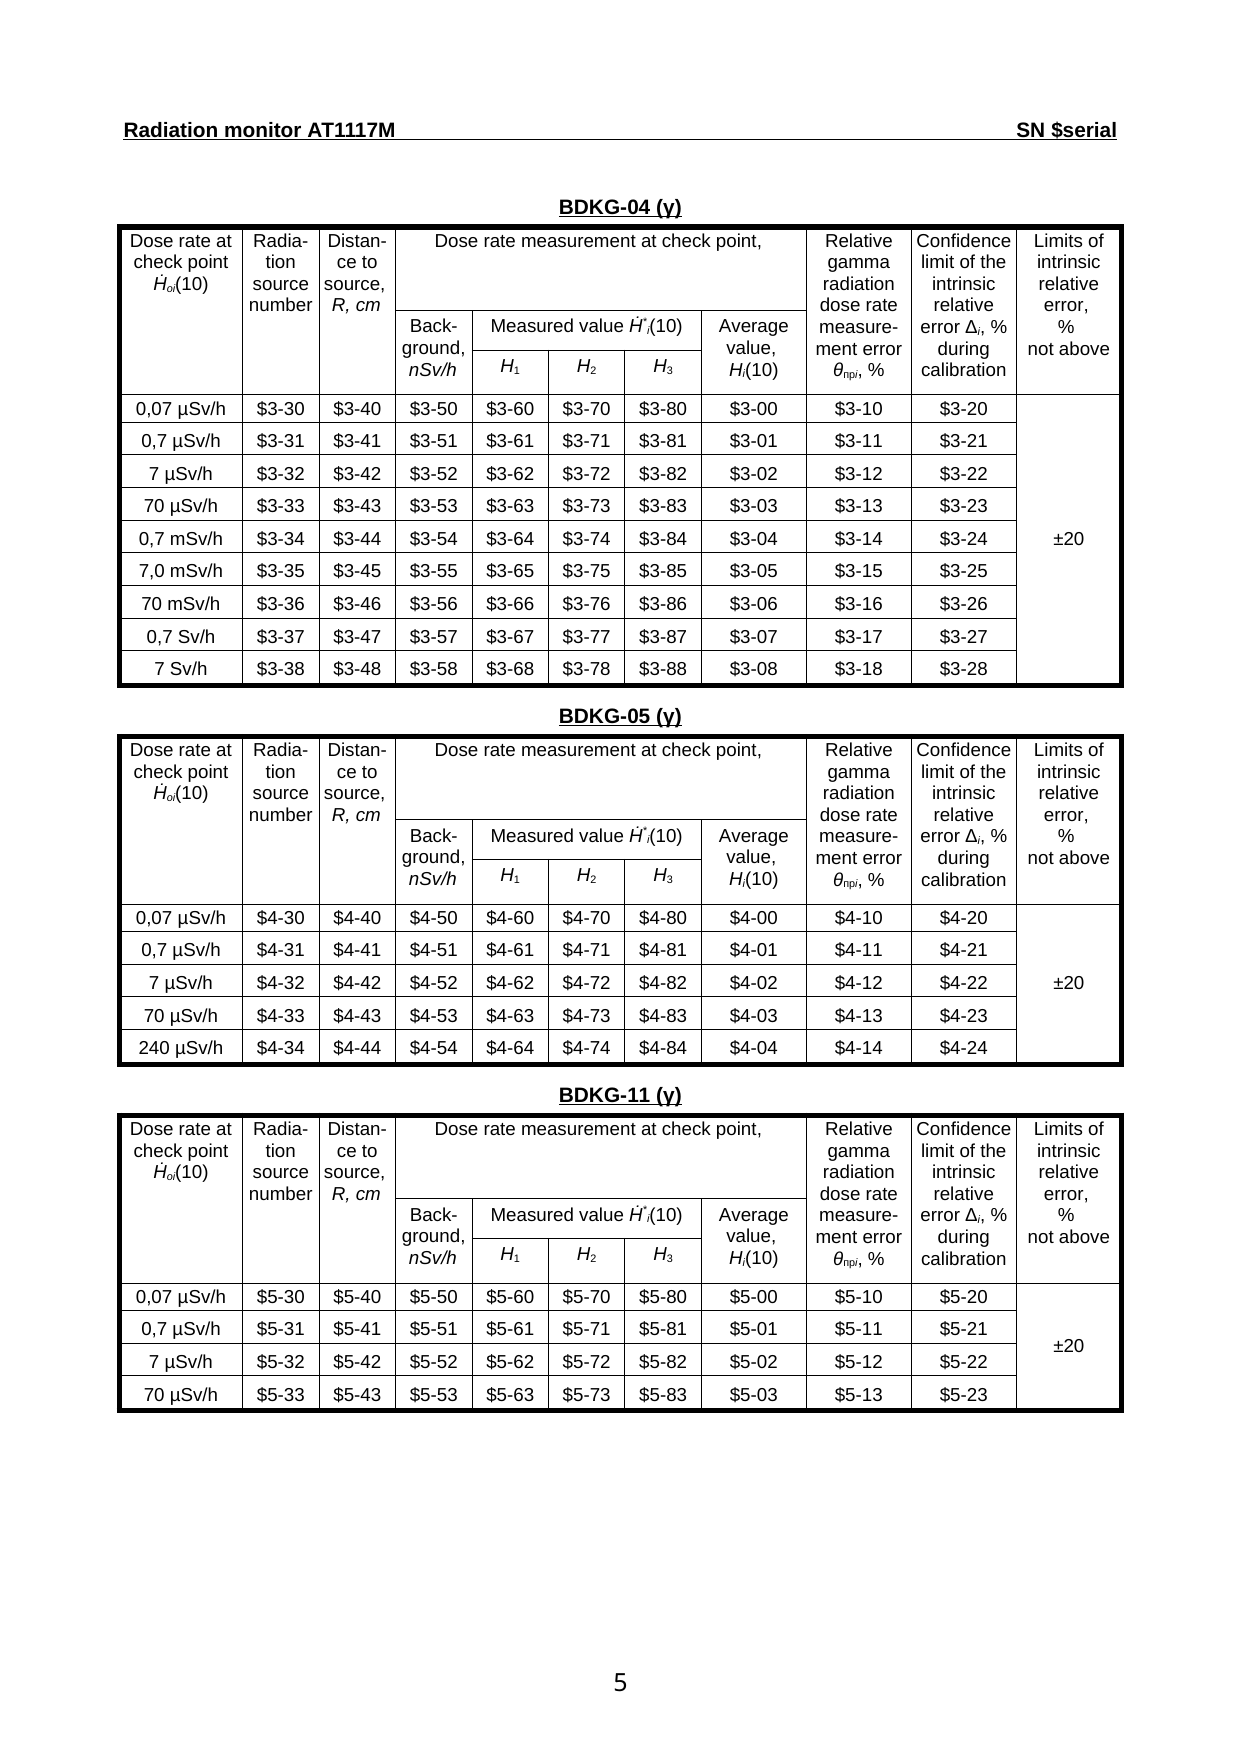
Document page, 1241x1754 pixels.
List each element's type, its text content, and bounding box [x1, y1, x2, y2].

table_header BDKG-04 (γ) [119, 179, 1121, 224]
table_cell $3-84 [625, 521, 701, 552]
table_cell $3-54 [396, 521, 472, 552]
table_cell H2 [549, 1239, 624, 1283]
table_cell Distan-ce to source, R, сm [320, 739, 395, 904]
table_cell $5-12 [807, 1344, 911, 1375]
table_cell $4-50 [396, 905, 472, 931]
table_cell $4-30 [243, 905, 319, 931]
table_header BDKG-05 (γ) [119, 688, 1121, 734]
table_cell $4-51 [396, 932, 472, 964]
table_cell $3-60 [473, 395, 548, 422]
table_cell $4-74 [549, 1030, 624, 1062]
table_cell Limits of intrinsic relative error, % not above [1017, 1118, 1119, 1283]
table_cell $4-20 [912, 905, 1016, 931]
table_cell $4-63 [473, 997, 548, 1029]
table_cell Measured value Ḣ*i(10) [473, 1199, 701, 1238]
table_cell 7 µSv/h [122, 1344, 242, 1375]
table_cell $3-85 [625, 553, 701, 585]
table_cell $5-52 [396, 1344, 472, 1375]
table_cell $3-67 [473, 619, 548, 650]
table_cell $3-70 [549, 395, 624, 422]
table_cell $5-23 [912, 1376, 1016, 1408]
table_cell H1 [473, 1239, 548, 1283]
table_cell $4-82 [625, 965, 701, 996]
table_cell ±20 [1017, 395, 1119, 683]
table_cell $3-64 [473, 521, 548, 552]
table_cell $3-88 [625, 651, 701, 683]
table_cell 70 µSv/h [122, 488, 242, 519]
table_cell $5-31 [243, 1311, 319, 1343]
table_cell $3-07 [702, 619, 806, 650]
table_cell Dose rate measurement at check point, [396, 1118, 806, 1198]
table_cell $3-51 [396, 423, 472, 454]
table_cell $3-44 [320, 521, 395, 552]
table_cell $3-72 [549, 455, 624, 487]
table_cell Measured value Ḣ*i(10) [473, 820, 701, 859]
table_cell $5-62 [473, 1344, 548, 1375]
table_cell $3-32 [243, 455, 319, 487]
table_cell Relative gamma radiation dose rate measure-ment error θпрi, % [807, 230, 911, 394]
table_cell $4-10 [807, 905, 911, 931]
table_cell $5-22 [912, 1344, 1016, 1375]
table_cell $5-41 [320, 1311, 395, 1343]
table_cell Radia-tion source number [243, 1118, 319, 1283]
table_cell $3-08 [702, 651, 806, 683]
table_cell Confidence limit of the intrinsic relative error Δi, % during calibration [912, 1118, 1016, 1283]
table_cell $5-32 [243, 1344, 319, 1375]
table_cell Distan-ce to source, R, сm [320, 230, 395, 394]
table_cell $3-38 [243, 651, 319, 683]
table_cell $3-06 [702, 586, 806, 617]
table_cell $3-68 [473, 651, 548, 683]
table_cell $3-02 [702, 455, 806, 487]
table_cell $5-30 [243, 1284, 319, 1310]
table_cell $5-80 [625, 1284, 701, 1310]
table_cell $3-65 [473, 553, 548, 585]
table_cell $4-40 [320, 905, 395, 931]
table_cell 0,7 Sv/h [122, 619, 242, 650]
table_cell $5-20 [912, 1284, 1016, 1310]
table_cell $3-31 [243, 423, 319, 454]
table_cell $3-87 [625, 619, 701, 650]
table_cell $3-50 [396, 395, 472, 422]
table_cell $3-45 [320, 553, 395, 585]
table_cell 7 µSv/h [122, 965, 242, 996]
table_cell $3-36 [243, 586, 319, 617]
table_cell $5-73 [549, 1376, 624, 1408]
table_cell $3-43 [320, 488, 395, 519]
table_cell $3-58 [396, 651, 472, 683]
table_cell ±20 [1017, 905, 1119, 1062]
table_cell $3-17 [807, 619, 911, 650]
table_cell $4-64 [473, 1030, 548, 1062]
table_cell $3-76 [549, 586, 624, 617]
table_cell $3-37 [243, 619, 319, 650]
table_cell $4-02 [702, 965, 806, 996]
table_cell $3-41 [320, 423, 395, 454]
table_cell 0,7 µSv/h [122, 423, 242, 454]
table_cell $3-71 [549, 423, 624, 454]
table_cell $3-18 [807, 651, 911, 683]
table_cell $4-84 [625, 1030, 701, 1062]
table_cell $5-63 [473, 1376, 548, 1408]
table_cell $4-31 [243, 932, 319, 964]
table_cell $4-73 [549, 997, 624, 1029]
table_cell $4-34 [243, 1030, 319, 1062]
table_cell Dose rate at check point Ḣoi(10) [122, 230, 242, 394]
table_cell Confidence limit of the intrinsic relative error Δi, % during calibration [912, 739, 1016, 904]
table_cell $4-22 [912, 965, 1016, 996]
table_cell $4-44 [320, 1030, 395, 1062]
table_cell $3-26 [912, 586, 1016, 617]
table_cell $3-21 [912, 423, 1016, 454]
table_cell $3-33 [243, 488, 319, 519]
table_cell $5-53 [396, 1376, 472, 1408]
table_cell $3-11 [807, 423, 911, 454]
table_cell $4-61 [473, 932, 548, 964]
table_cell $3-03 [702, 488, 806, 519]
table_cell $4-12 [807, 965, 911, 996]
table_cell $4-13 [807, 997, 911, 1029]
table_cell $5-82 [625, 1344, 701, 1375]
table_cell H1 [473, 351, 548, 394]
table_cell H2 [549, 860, 624, 904]
table_cell Confidence limit of the intrinsic relative error Δi, % during calibration [912, 230, 1016, 394]
table_cell 0,7 µSv/h [122, 932, 242, 964]
table_cell $4-42 [320, 965, 395, 996]
table_cell $4-54 [396, 1030, 472, 1062]
table_cell $3-27 [912, 619, 1016, 650]
table_cell Dose rate measurement at check point, [396, 230, 806, 310]
table_cell $5-40 [320, 1284, 395, 1310]
table_cell H1 [473, 860, 548, 904]
table_cell Average value, Hi(10) [702, 820, 806, 904]
table_cell $5-13 [807, 1376, 911, 1408]
table_cell $3-47 [320, 619, 395, 650]
table_cell $5-33 [243, 1376, 319, 1408]
table_cell $3-20 [912, 395, 1016, 422]
table_cell $3-35 [243, 553, 319, 585]
table_cell Average value, Hi(10) [702, 311, 806, 394]
table_cell $4-80 [625, 905, 701, 931]
table_cell 240 µSv/h [122, 1030, 242, 1062]
table_cell Back-ground, nSv/h [396, 820, 472, 904]
table_cell $3-22 [912, 455, 1016, 487]
table_cell $4-01 [702, 932, 806, 964]
table_cell 0,07 µSv/h [122, 1284, 242, 1310]
table_cell Dose rate measurement at check point, [396, 739, 806, 819]
table_header BDKG-11 (γ) [119, 1067, 1121, 1113]
table_cell Distan-ce to source, R, сm [320, 1118, 395, 1283]
table_cell $3-77 [549, 619, 624, 650]
table_cell $4-00 [702, 905, 806, 931]
table_cell $3-46 [320, 586, 395, 617]
table_cell 0,07 µSv/h [122, 395, 242, 422]
table_cell H3 [625, 351, 701, 394]
table_cell $5-70 [549, 1284, 624, 1310]
table_cell Radia-tion source number [243, 739, 319, 904]
table_cell $5-61 [473, 1311, 548, 1343]
table_cell $4-03 [702, 997, 806, 1029]
table_cell $3-23 [912, 488, 1016, 519]
table_cell $3-61 [473, 423, 548, 454]
table_cell $3-13 [807, 488, 911, 519]
table_cell $4-62 [473, 965, 548, 996]
table_cell $3-14 [807, 521, 911, 552]
table_cell $5-81 [625, 1311, 701, 1343]
table_cell 70 µSv/h [122, 1376, 242, 1408]
table_cell $5-02 [702, 1344, 806, 1375]
table_cell $3-24 [912, 521, 1016, 552]
table_cell $3-30 [243, 395, 319, 422]
table_cell $3-57 [396, 619, 472, 650]
table_cell 7 Sv/h [122, 651, 242, 683]
table_cell $3-63 [473, 488, 548, 519]
table_cell $5-00 [702, 1284, 806, 1310]
table_cell $4-14 [807, 1030, 911, 1062]
table_cell 0,07 µSv/h [122, 905, 242, 931]
table_cell 0,7 mSv/h [122, 521, 242, 552]
table_cell $3-75 [549, 553, 624, 585]
table_cell $4-24 [912, 1030, 1016, 1062]
table_cell $3-80 [625, 395, 701, 422]
table_cell Dose rate at check point Ḣoi(10) [122, 739, 242, 904]
table_cell 7,0 mSv/h [122, 553, 242, 585]
table_cell $4-23 [912, 997, 1016, 1029]
table_cell $5-10 [807, 1284, 911, 1310]
table_cell $3-34 [243, 521, 319, 552]
table_cell $4-70 [549, 905, 624, 931]
table_cell $5-01 [702, 1311, 806, 1343]
table_cell $3-04 [702, 521, 806, 552]
table_cell $3-00 [702, 395, 806, 422]
table_cell $3-16 [807, 586, 911, 617]
table_cell $5-72 [549, 1344, 624, 1375]
table_cell $3-48 [320, 651, 395, 683]
table_cell $5-42 [320, 1344, 395, 1375]
table_cell $3-66 [473, 586, 548, 617]
table_cell $5-60 [473, 1284, 548, 1310]
table_cell $3-62 [473, 455, 548, 487]
table_cell $4-41 [320, 932, 395, 964]
table_cell $4-32 [243, 965, 319, 996]
table_cell $4-43 [320, 997, 395, 1029]
table_cell $3-55 [396, 553, 472, 585]
table_cell $3-15 [807, 553, 911, 585]
table_cell $3-28 [912, 651, 1016, 683]
table_cell $4-72 [549, 965, 624, 996]
table_cell $3-74 [549, 521, 624, 552]
table_cell $3-82 [625, 455, 701, 487]
table_cell $3-10 [807, 395, 911, 422]
table_cell Radia-tion source number [243, 230, 319, 394]
table_cell $4-04 [702, 1030, 806, 1062]
table_cell $5-43 [320, 1376, 395, 1408]
table_cell ±20 [1017, 1284, 1119, 1408]
table_cell $4-21 [912, 932, 1016, 964]
table_cell $3-42 [320, 455, 395, 487]
table_cell $4-33 [243, 997, 319, 1029]
table_cell $4-11 [807, 932, 911, 964]
table_cell Measured value Ḣ*i(10) [473, 311, 701, 349]
table_cell $5-03 [702, 1376, 806, 1408]
table_cell $4-52 [396, 965, 472, 996]
table_cell 0,7 µSv/h [122, 1311, 242, 1343]
table_cell $3-86 [625, 586, 701, 617]
table_cell $4-81 [625, 932, 701, 964]
table_cell 70 mSv/h [122, 586, 242, 617]
table_cell $3-81 [625, 423, 701, 454]
table_cell H2 [549, 351, 624, 394]
table_cell Back-ground, nSv/h [396, 311, 472, 394]
table_cell $5-71 [549, 1311, 624, 1343]
table_cell 7 µSv/h [122, 455, 242, 487]
table_cell $3-53 [396, 488, 472, 519]
table_cell Dose rate at check point Ḣoi(10) [122, 1118, 242, 1283]
table_cell H3 [625, 1239, 701, 1283]
table_cell $4-71 [549, 932, 624, 964]
table_cell $3-40 [320, 395, 395, 422]
table_cell H3 [625, 860, 701, 904]
table_cell Limits of intrinsic relative error, % not above [1017, 230, 1119, 394]
table_cell $3-56 [396, 586, 472, 617]
table_cell Back-ground, nSv/h [396, 1199, 472, 1283]
table_cell $3-52 [396, 455, 472, 487]
table_cell 70 µSv/h [122, 997, 242, 1029]
table_cell $3-12 [807, 455, 911, 487]
table_cell Relative gamma radiation dose rate measure-ment error θпрi, % [807, 739, 911, 904]
table_cell $4-83 [625, 997, 701, 1029]
table_cell $5-83 [625, 1376, 701, 1408]
table_cell Average value, Hi(10) [702, 1199, 806, 1283]
table_cell $3-83 [625, 488, 701, 519]
table_cell $3-78 [549, 651, 624, 683]
table_cell Relative gamma radiation dose rate measure-ment error θпрi, % [807, 1118, 911, 1283]
table_cell $5-51 [396, 1311, 472, 1343]
table_cell $3-05 [702, 553, 806, 585]
table_cell $3-01 [702, 423, 806, 454]
table_cell $5-50 [396, 1284, 472, 1310]
table_cell $4-60 [473, 905, 548, 931]
table_cell Limits of intrinsic relative error, % not above [1017, 739, 1119, 904]
table_cell $5-11 [807, 1311, 911, 1343]
table_cell $3-73 [549, 488, 624, 519]
table_cell $5-21 [912, 1311, 1016, 1343]
table_cell $3-25 [912, 553, 1016, 585]
table_cell $4-53 [396, 997, 472, 1029]
